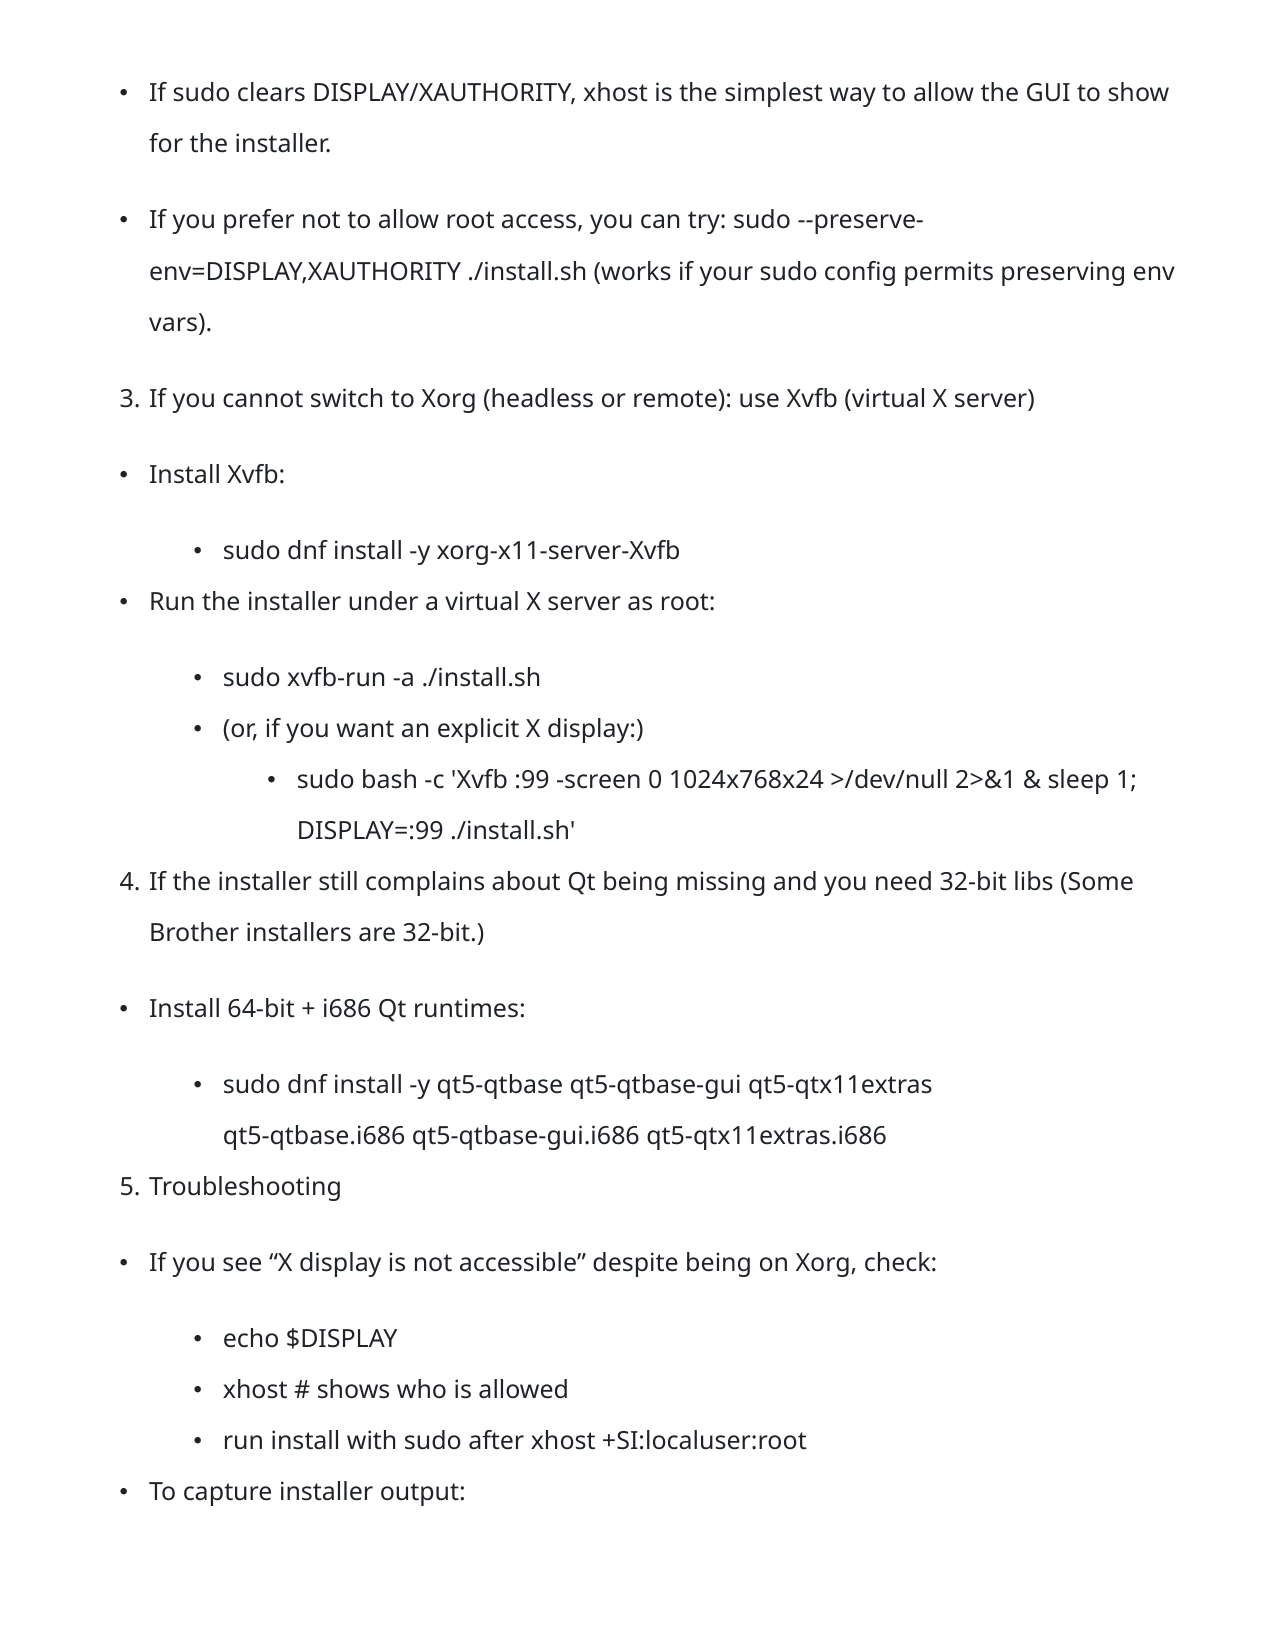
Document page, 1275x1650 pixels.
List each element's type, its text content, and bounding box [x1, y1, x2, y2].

list xhost # shows who is allowed [193, 1372, 1200, 1406]
list (or, if you want an explicit X display:) [193, 710, 1200, 744]
list If the installer still complains about Qt being missing and you need 32-bit libs (Some Brother installers are 32-bit.) [119, 863, 1200, 949]
list run install with sudo after xhost +SI:localuser:root [193, 1423, 1200, 1457]
list If you cannot switch to Xorg (headless or remote): use Xvfb (virtual X server) [119, 380, 1200, 414]
list To capture installer output: [119, 1474, 1200, 1508]
list If you see “X display is not accessible” despite being on Xorg, check: [119, 1245, 1200, 1279]
list sudo dnf install -y xorg-x11-server-Xvfb [193, 532, 1200, 566]
list Install Xvfb: [119, 456, 1200, 490]
list sudo xvfb-run -a ./install.sh [193, 659, 1200, 693]
list Run the installer under a virtual X server as root: [119, 583, 1200, 617]
list If sudo clears DISPLAY/XAUTHORITY, xhost is the simplest way to allow the GUI to show for the installer. [119, 75, 1200, 160]
list Troubleshooting [119, 1169, 1200, 1203]
list sudo bash -c 'Xvfb :99 -screen 0 1024x768x24 >/dev/null 2>&1 & sleep 1; DISPLAY=:99 ./install.sh' [267, 761, 1200, 847]
list sudo dnf install -y qt5-qtbase qt5-qtbase-gui qt5-qtx11extras qt5-qtbase.i686 qt5-qtbase-gui.i686 qt5-qtx11extras.i686 [193, 1067, 1200, 1152]
list If you prefer not to allow root access, you can try: sudo --preserve-env=DISPLAY,XAUTHORITY ./install.sh (works if your sudo config permits preserving env vars). [119, 202, 1200, 338]
list Install 64-bit + i686 Qt runtimes: [119, 991, 1200, 1025]
list echo $DISPLAY [193, 1321, 1200, 1355]
